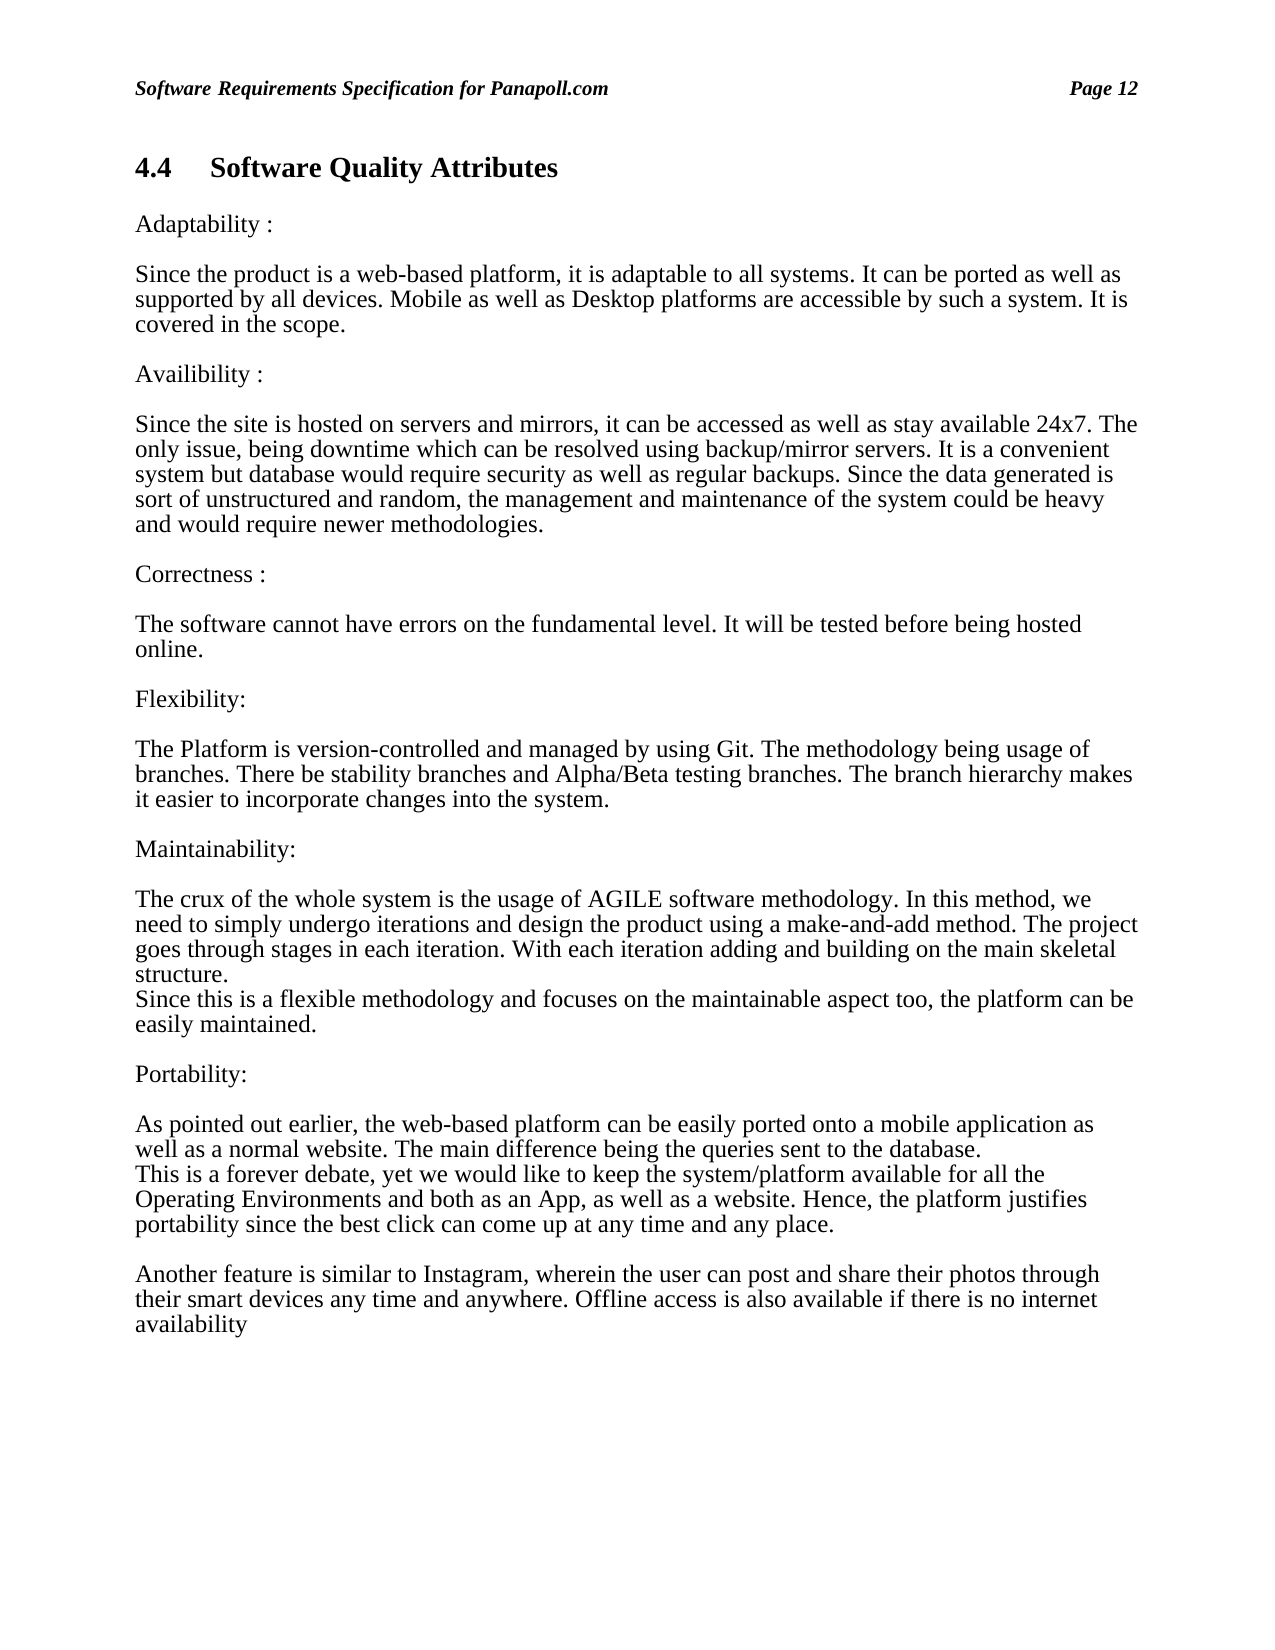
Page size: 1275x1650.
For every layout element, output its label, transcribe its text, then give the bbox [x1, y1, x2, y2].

text As pointed out earlier, the web-based platform can be easily ported onto a mobile application as well as a normal website. The main difference being the queries sent to the database. [135, 1113, 1140, 1163]
text Correctness : [135, 563, 1140, 588]
text The Platform is version-controlled and managed by using Git. The methodology being usage of branches. There be stability branches and Alpha/Beta testing branches. The branch hierarchy makes it easier to incorporate changes into the system. [135, 738, 1140, 813]
text The crux of the whole system is the usage of AGILE software methodology. In this method, we need to simply undergo iterations and design the product using a make-and-add method. The project goes through stages in each iteration. With each iteration adding and building on the main skeletal structure. [135, 888, 1140, 988]
text Since the product is a web-based platform, it is adaptable to all systems. It can be ported as well as supported by all devices. Mobile as well as Desktop platforms are accessible by such a system. It is covered in the scope. [135, 263, 1140, 338]
text Availibility : [135, 363, 1140, 388]
text Maintainability: [135, 838, 1140, 863]
text The software cannot have errors on the fundamental level. It will be tested before being hosted online. [135, 613, 1140, 663]
text This is a forever debate, yet we would like to keep the system/platform available for all the Operating Environments and both as an App, as well as a website. Hence, the platform justifies portability since the best click can come up at any time and any place. [135, 1163, 1140, 1238]
text Another feature is similar to Instagram, wherein the user can post and share their photos through their smart devices any time and anywhere. Offline access is also available if there is no internet availability [135, 1263, 1140, 1338]
subtitle Software Quality Attributes [135, 150, 1140, 183]
text Since this is a flexible methodology and focuses on the maintainable aspect too, the platform can be easily maintained. [135, 988, 1140, 1038]
text Flexibility: [135, 688, 1140, 713]
text Portability: [135, 1063, 1140, 1088]
text Adaptability : [135, 213, 1140, 238]
text Since the site is hosted on servers and mirrors, it can be accessed as well as stay available 24x7. The only issue, being downtime which can be resolved using backup/mirror servers. It is a convenient system but database would require security as well as regular backups. Since the data generated is sort of unstructured and random, the management and maintenance of the system could be heavy and would require newer methodologies. [135, 413, 1140, 538]
